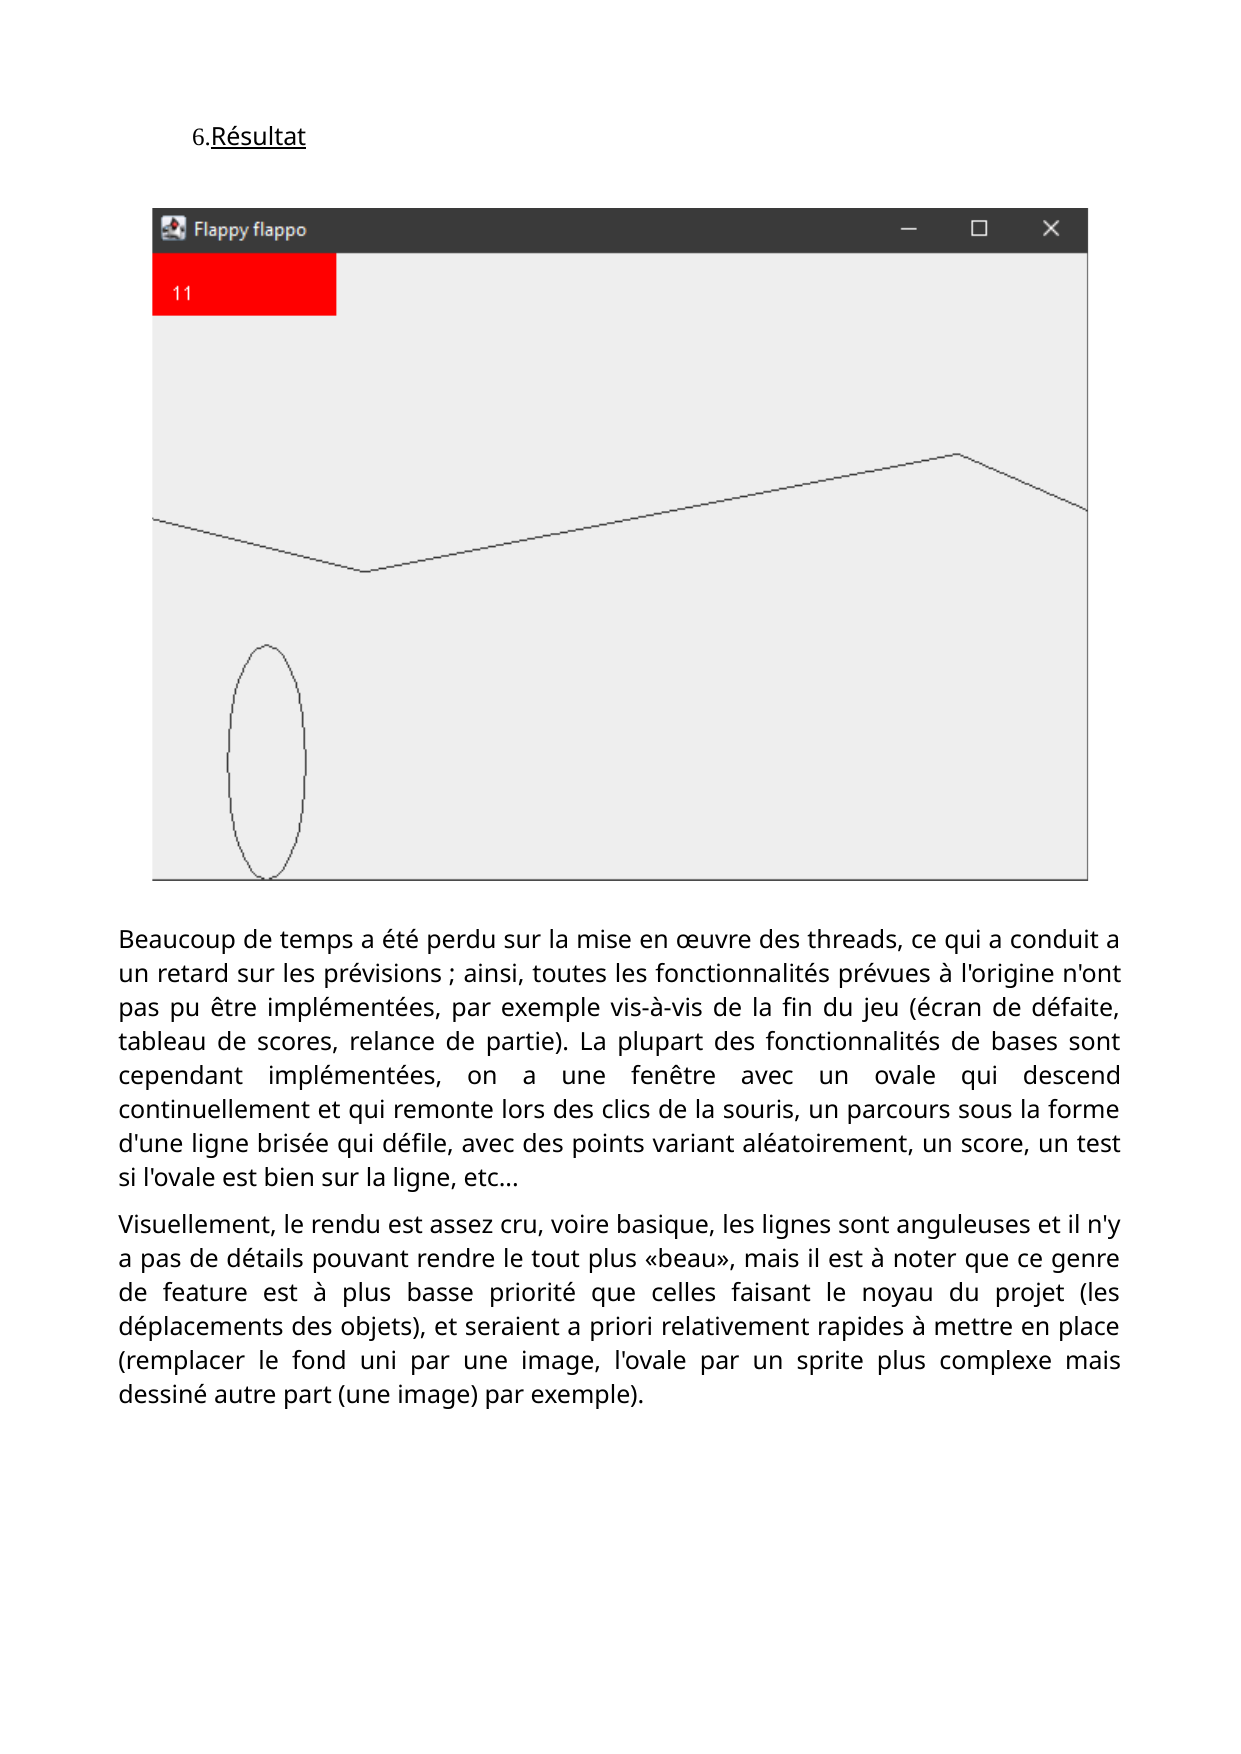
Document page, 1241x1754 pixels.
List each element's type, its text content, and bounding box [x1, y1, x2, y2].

list Résultat [118, 118, 1122, 152]
picture [152, 208, 1089, 881]
text Visuellement, le rendu est assez cru, voire basique, les lignes sont anguleuses et il n'y a pas de détails pouvant rendre le tout plus «beau», mais il est à noter que ce genre de feature est à plus basse priorité que celles faisant le noyau du projet (les déplacements des objets), et seraient a priori relativement rapides à mettre en place (remplacer le fond uni par une image, l'ovale par un sprite plus complexe mais dessiné autre part (une image) par exemple). [118, 1207, 1122, 1411]
text Beaucoup de temps a été perdu sur la mise en œuvre des threads, ce qui a conduit a un retard sur les prévisions ; ainsi, toutes les fonctionnalités prévues à l'origine n'ont pas pu être implémentées, par exemple vis-à-vis de la fin du jeu (écran de défaite, tableau de scores, relance de partie). La plupart des fonctionnalités de bases sont cependant implémentées, on a une fenêtre avec un ovale qui descend continuellement et qui remonte lors des clics de la souris, un parcours sous la forme d'une ligne brisée qui défile, avec des points variant aléatoirement, un score, un test si l'ovale est bien sur la ligne, etc... [118, 922, 1122, 1194]
